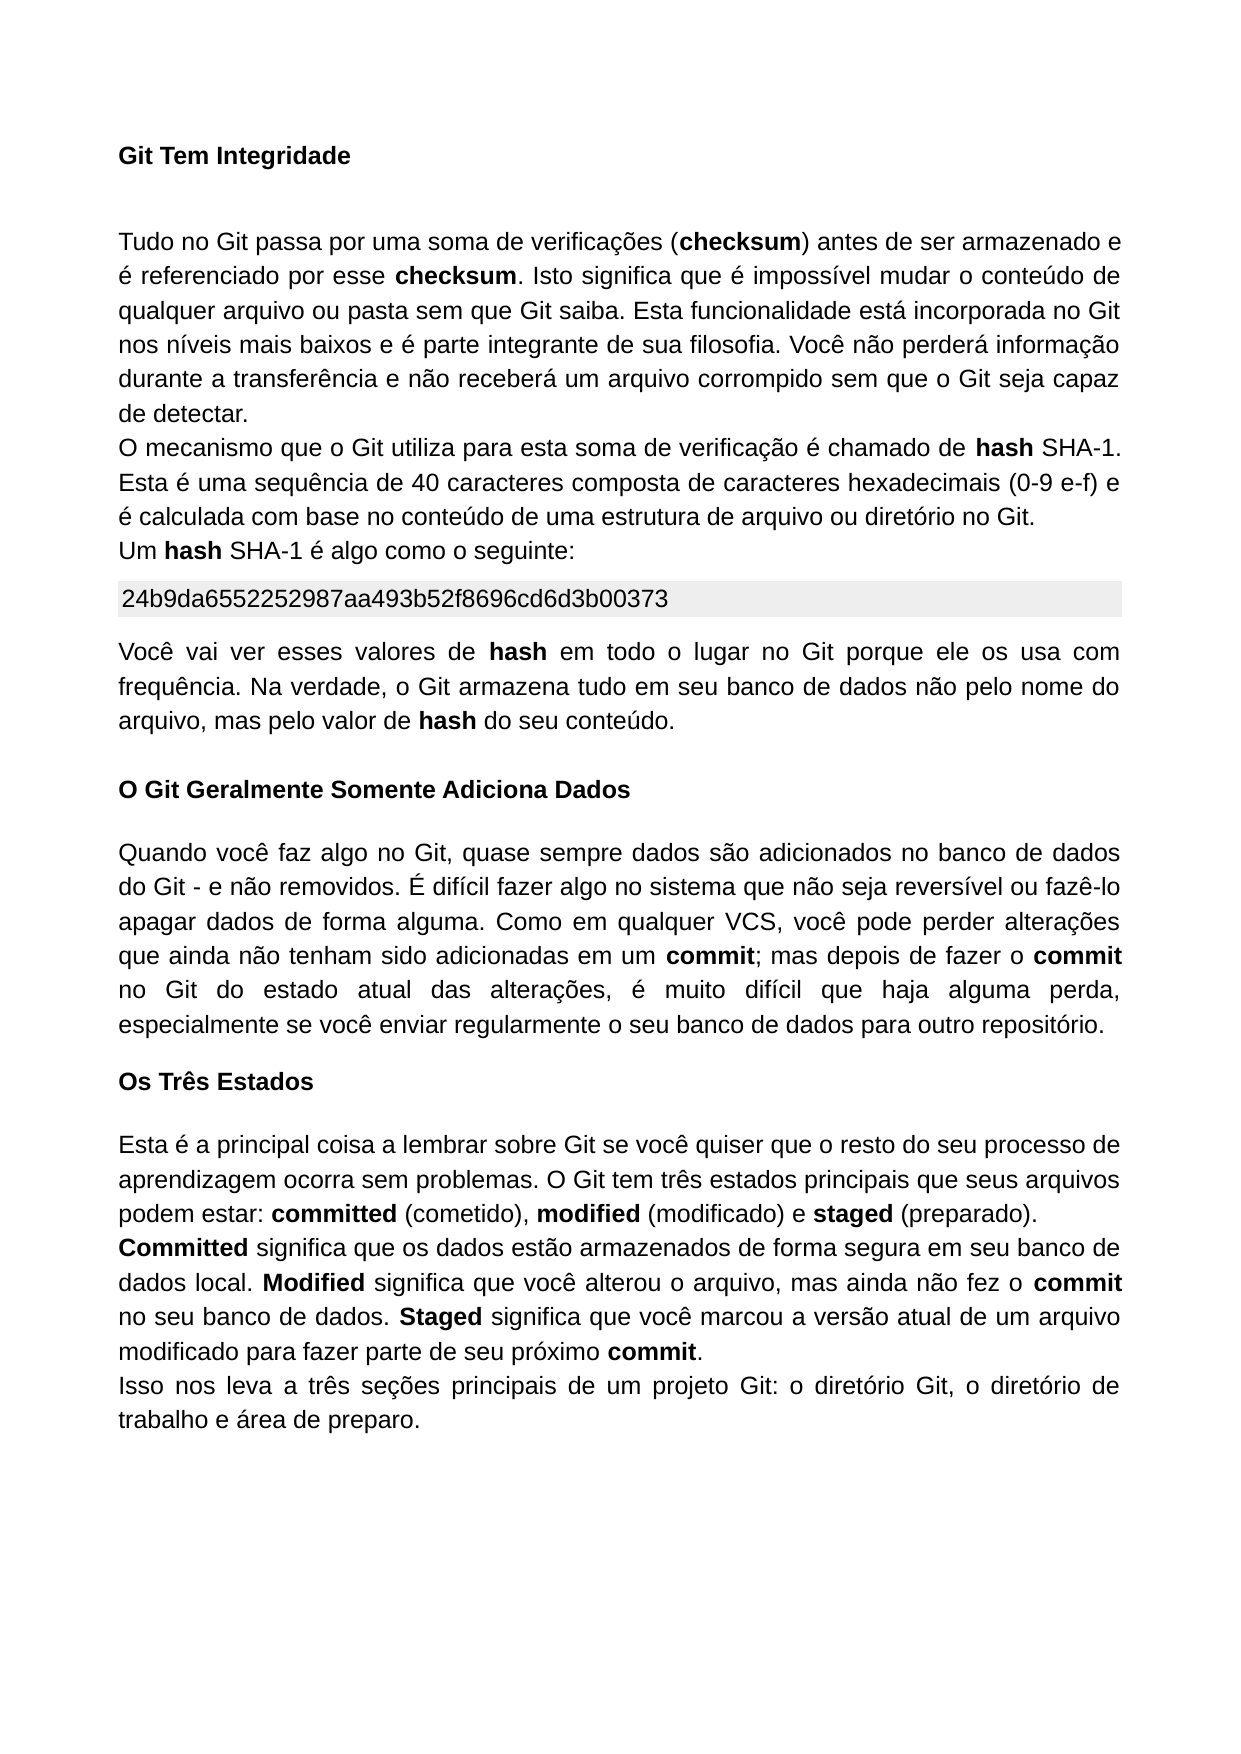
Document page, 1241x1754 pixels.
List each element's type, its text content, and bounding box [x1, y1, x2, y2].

text Tudo no Git passa por uma soma de verificações (checksum) antes de ser armazenado e é referenciado por esse checksum. Isto significa que é impossível mudar o conteúdo de qualquer arquivo ou pasta sem que Git saiba. Esta funcionalidade está incorporada no Git nos níveis mais baixos e é parte integrante de sua filosofia. Você não perderá informação durante a transferência e não receberá um arquivo corrompido sem que o Git seja capaz de detectar. [118, 221, 1122, 427]
text Committed significa que os dados estão armazenados de forma segura em seu banco de dados local. Modified significa que você alterou o arquivo, mas ainda não fez o commit no seu banco de dados. Staged significa que você marcou a versão atual de um arquivo modificado para fazer parte de seu próximo commit. [118, 1228, 1122, 1365]
text Um hash SHA-1 é algo como o seguinte: [118, 531, 1122, 565]
text Você vai ver esses valores de hash em todo o lugar no Git porque ele os usa com frequência. Na verdade, o Git armazena tudo em seu banco de dados não pelo nome do arquivo, mas pelo valor de hash do seu conteúdo. [118, 631, 1122, 734]
text O Git Geralmente Somente Adiciona Dados [118, 769, 1122, 803]
text 24b9da6552252987aa493b52f8696cd6d3b00373 [119, 582, 1122, 616]
text Quando você faz algo no Git, quase sempre dados são adicionados no banco de dados do Git - e não removidos. É difícil fazer algo no sistema que não seja reversível ou fazê-lo apagar dados de forma alguma. Como em qualquer VCS, você pode perder alterações que ainda não tenham sido adicionadas em um commit; mas depois de fazer o commit no Git do estado atual das alterações, é muito difícil que haja alguma perda, especialmente se você enviar regularmente o seu banco de dados para outro repositório. [118, 832, 1122, 1038]
text Isso nos leva a três seções principais de um projeto Git: o diretório Git, o diretório de trabalho e área de preparo. [118, 1365, 1122, 1434]
subtitle Git Tem Integridade [118, 118, 1122, 170]
subtitle Os Três Estados [118, 1067, 1122, 1096]
text Esta é a principal coisa a lembrar sobre Git se você quiser que o resto do seu processo de aprendizagem ocorra sem problemas. O Git tem três estados principais que seus arquivos podem estar: committed (cometido), modified (modificado) e staged (preparado). [118, 1124, 1122, 1228]
text O mecanismo que o Git utiliza para esta soma de verificação é chamado de hash SHA-1. Esta é uma sequência de 40 caracteres composta de caracteres hexadecimais (0-9 e-f) e é calculada com base no conteúdo de uma estrutura de arquivo ou diretório no Git. [118, 427, 1122, 531]
